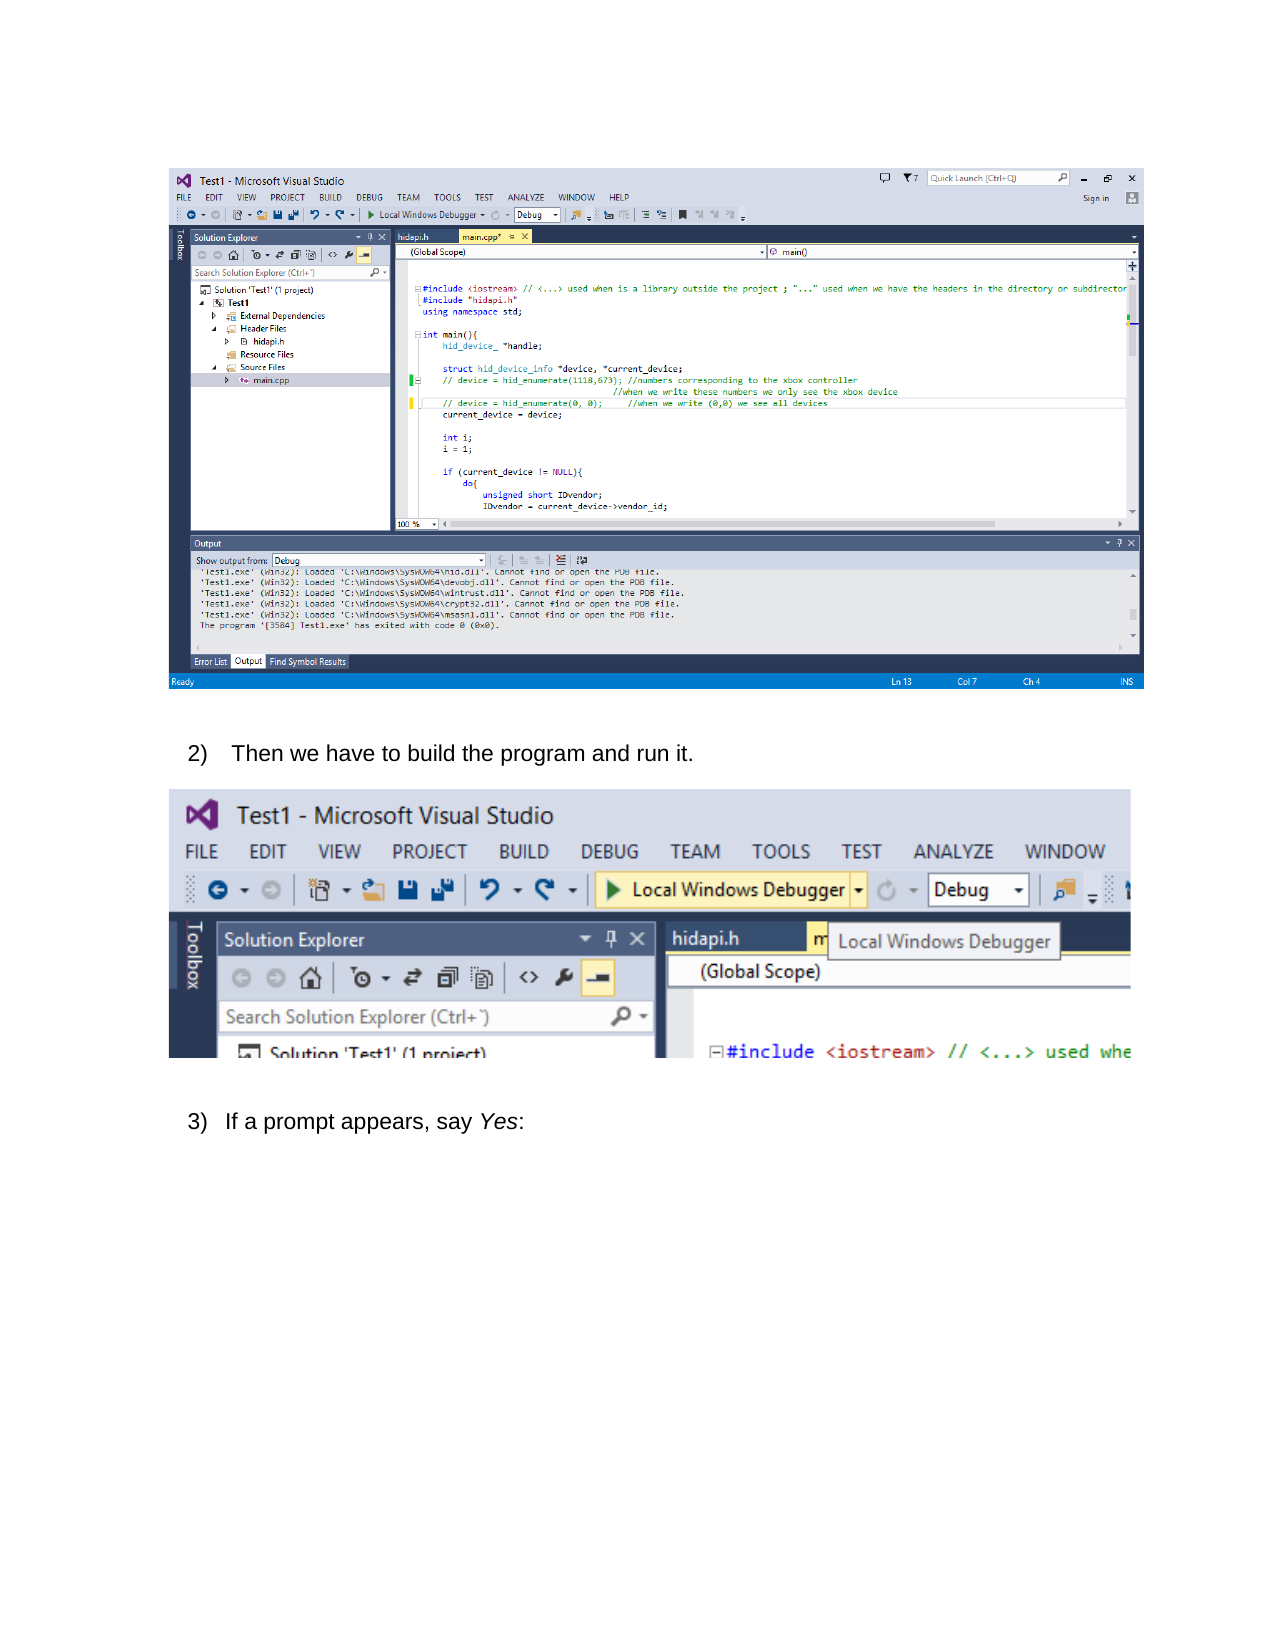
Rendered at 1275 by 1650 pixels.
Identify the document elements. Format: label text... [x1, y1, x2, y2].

list Then we have to build the program and run it. [187, 741, 1125, 767]
picture [168, 168, 1144, 689]
list If a prompt appears, say Yes: [187, 1109, 1125, 1134]
